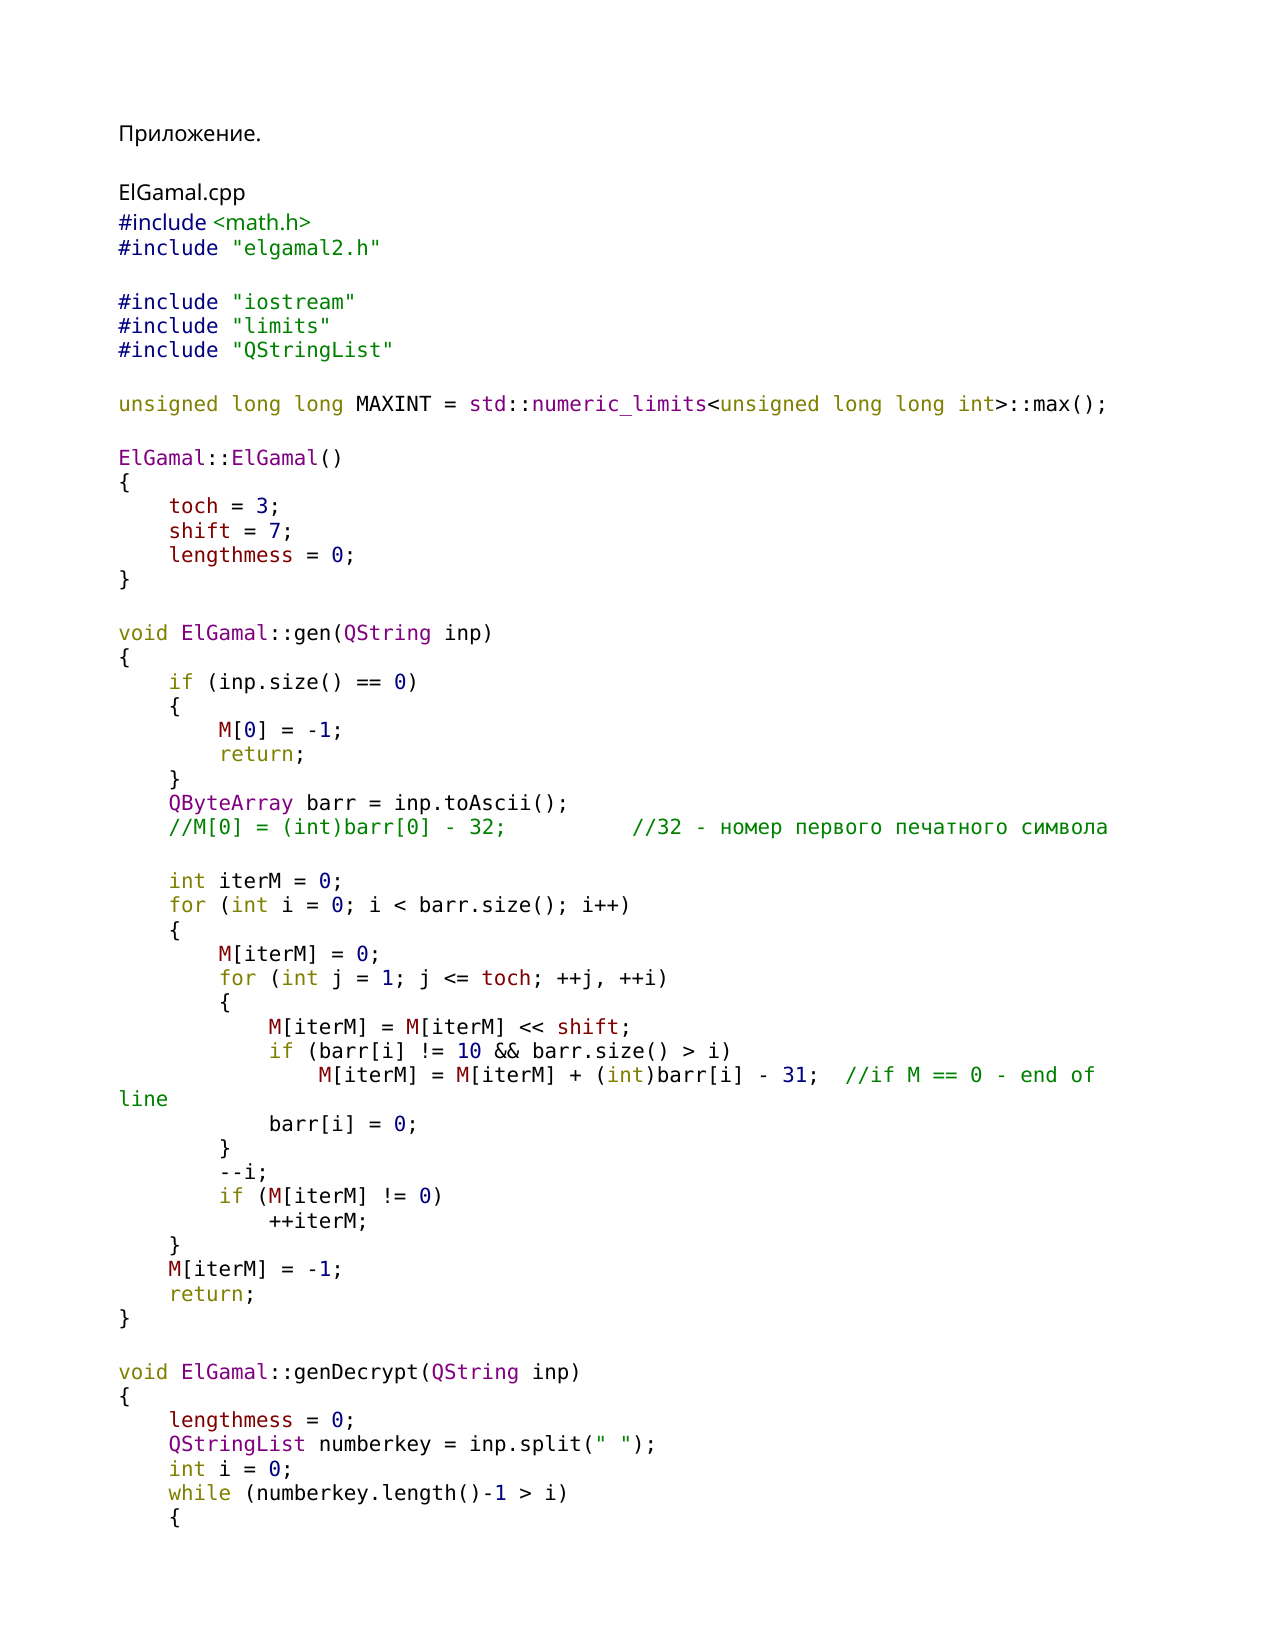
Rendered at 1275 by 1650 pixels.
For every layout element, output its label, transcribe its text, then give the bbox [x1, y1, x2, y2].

text if (M[iterM] != 0) [118, 1184, 1157, 1209]
text #include "QStringList" [118, 338, 1157, 363]
text --i; [118, 1160, 1157, 1184]
text unsigned long long MAXINT = std::numeric_limits<unsigned long long int>::max(); [118, 392, 1157, 417]
text { [118, 1505, 1157, 1529]
text M[iterM] = 0; [118, 942, 1157, 966]
text lengthmess = 0; [118, 543, 1157, 567]
text M[iterM] = -1; [118, 1257, 1157, 1282]
text Приложение. [118, 118, 1157, 148]
text void ElGamal::genDecrypt(QString inp) [118, 1360, 1157, 1384]
text int i = 0; [118, 1457, 1157, 1481]
text ElGamal::ElGamal() [118, 446, 1157, 470]
text QStringList numberkey = inp.split(" "); [118, 1432, 1157, 1457]
text while (numberkey.length()-1 > i) [118, 1481, 1157, 1505]
text barr[i] = 0; [118, 1112, 1157, 1136]
text #include "iostream" [118, 290, 1157, 314]
text } [118, 567, 1157, 592]
text #include <math.h> [118, 206, 1157, 236]
text toch = 3; [118, 494, 1157, 519]
text //M[0] = (int)barr[0] - 32; //32 - номер первого печатного символа [118, 815, 1157, 839]
text if (barr[i] != 10 && barr.size() > i) [118, 1039, 1157, 1063]
text M[iterM] = M[iterM] << shift; [118, 1015, 1157, 1039]
text for (int i = 0; i < barr.size(); i++) [118, 893, 1157, 918]
text M[iterM] = M[iterM] + (int)barr[i] - 31; //if M == 0 - end of line [118, 1063, 1157, 1112]
text int iterM = 0; [118, 869, 1157, 893]
text { [118, 1384, 1157, 1408]
text } [118, 1306, 1157, 1330]
text return; [118, 1282, 1157, 1306]
text { [118, 918, 1157, 942]
text ++iterM; [118, 1209, 1157, 1233]
text { [118, 645, 1157, 670]
text } [118, 1233, 1157, 1257]
text } [118, 767, 1157, 791]
text return; [118, 742, 1157, 767]
text void ElGamal::gen(QString inp) [118, 621, 1157, 645]
text } [118, 1136, 1157, 1160]
text { [118, 694, 1157, 718]
text { [118, 990, 1157, 1015]
text lengthmess = 0; [118, 1408, 1157, 1432]
text #include "limits" [118, 314, 1157, 338]
text shift = 7; [118, 519, 1157, 543]
text M[0] = -1; [118, 718, 1157, 742]
text QByteArray barr = inp.toAscii(); [118, 791, 1157, 815]
text #include "elgamal2.h" [118, 236, 1157, 261]
text for (int j = 1; j <= toch; ++j, ++i) [118, 966, 1157, 990]
text { [118, 470, 1157, 494]
text if (inp.size() == 0) [118, 670, 1157, 694]
text ElGamal.cpp [118, 177, 1157, 206]
